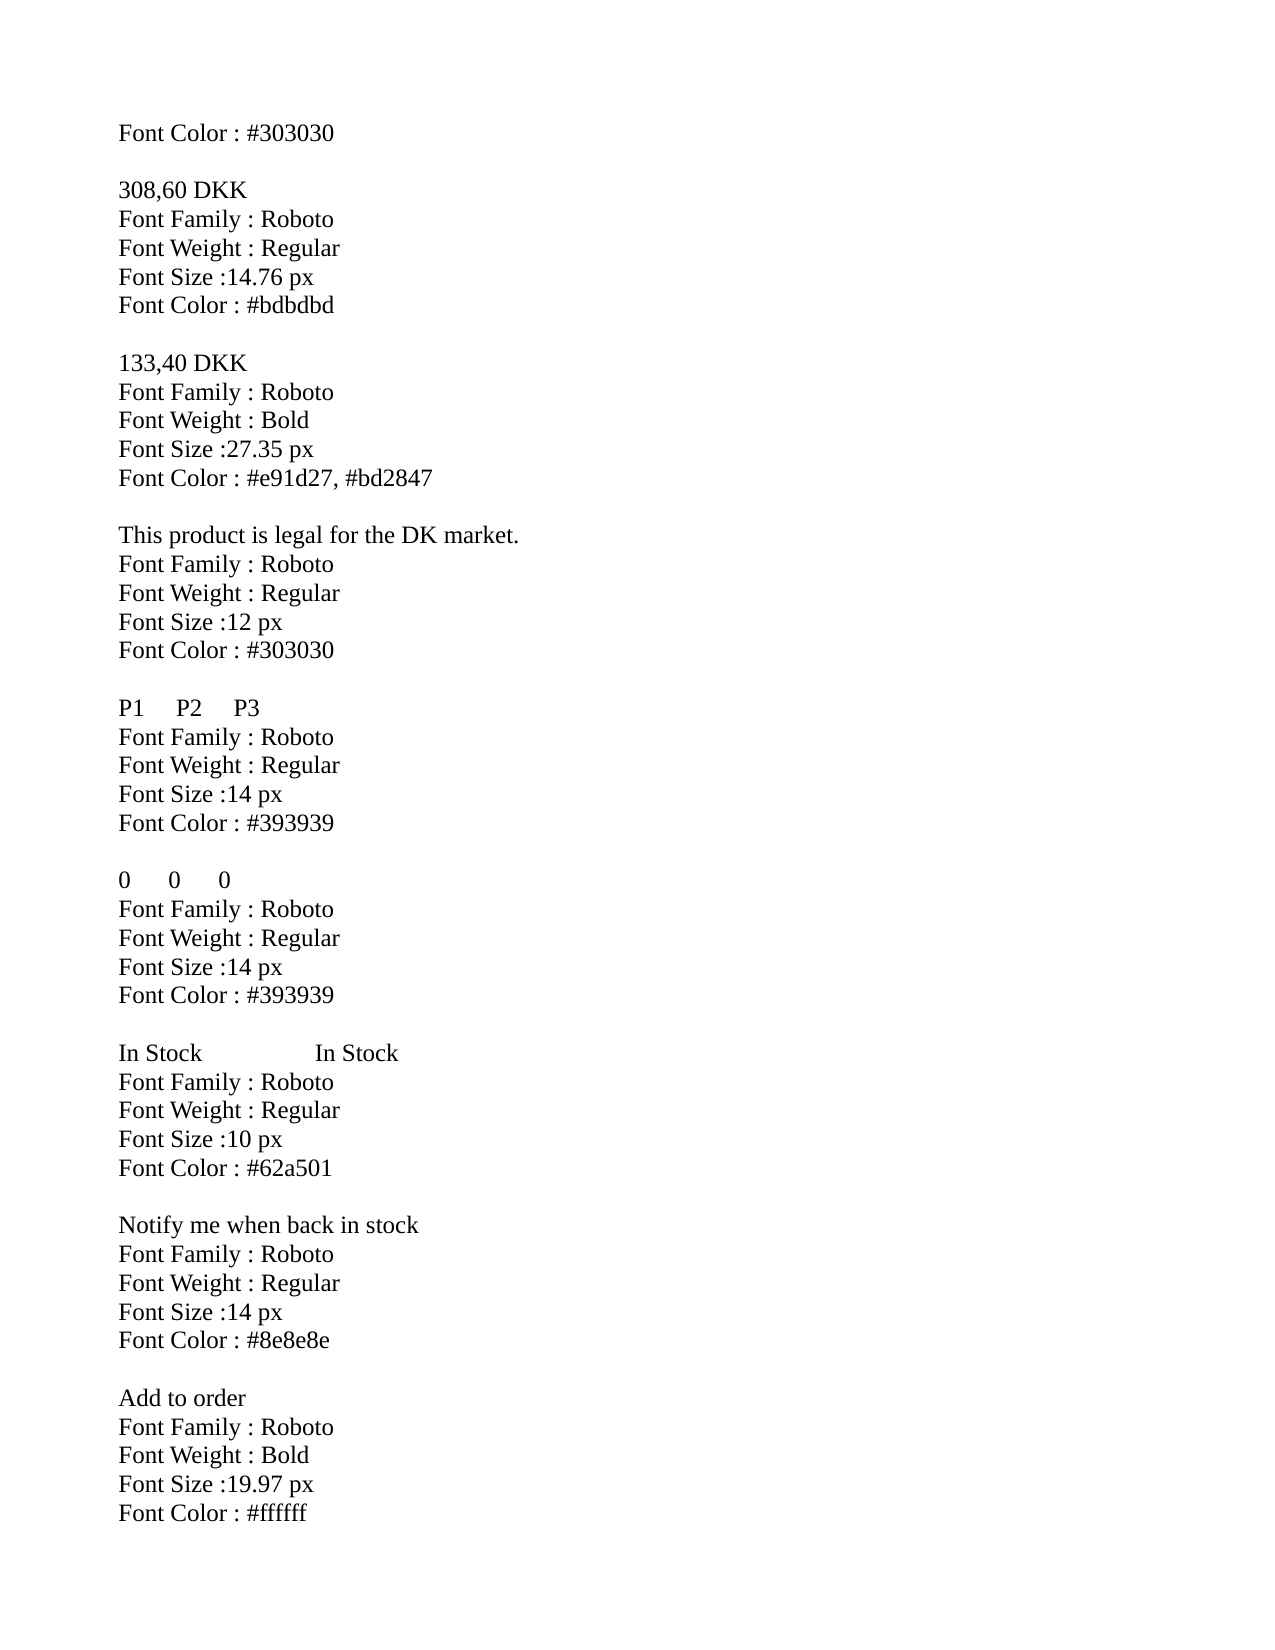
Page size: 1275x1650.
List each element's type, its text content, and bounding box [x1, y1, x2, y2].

text Font Family : Roboto Font Weight : Bold Font Size :27.35 px Font Color : #e91d27, #bd2847 [118, 377, 1157, 492]
text Font Family : Roboto Font Weight : Regular Font Size :12 px Font Color : #303030 [118, 549, 1157, 664]
text P1 P2 P3 [118, 693, 1157, 722]
text Font Color : #303030 [118, 118, 1157, 147]
text This product is legal for the DK market. [118, 521, 1157, 549]
text In Stock In Stock [118, 1038, 1157, 1067]
text Font Family : Roboto Font Weight : Regular Font Size :14 px Font Color : #8e8e8e [118, 1239, 1157, 1354]
text Font Family : Roboto Font Weight : Bold Font Size :19.97 px Font Color : #ffffff [118, 1412, 1157, 1527]
text 0 0 0 [118, 866, 1157, 894]
text 133,40 DKK [118, 348, 1157, 377]
text Font Family : Roboto Font Weight : Regular Font Size :14.76 px Font Color : #bdbdbd [118, 204, 1157, 319]
text Add to order [118, 1383, 1157, 1412]
text Font Family : Roboto Font Weight : Regular Font Size :10 px Font Color : #62a501 [118, 1067, 1157, 1182]
text 308,60 DKK [118, 176, 1157, 204]
text Font Family : Roboto Font Weight : Regular Font Size :14 px Font Color : #393939 [118, 722, 1157, 837]
text Notify me when back in stock [118, 1211, 1157, 1239]
text Font Family : Roboto Font Weight : Regular Font Size :14 px Font Color : #393939 [118, 894, 1157, 1009]
